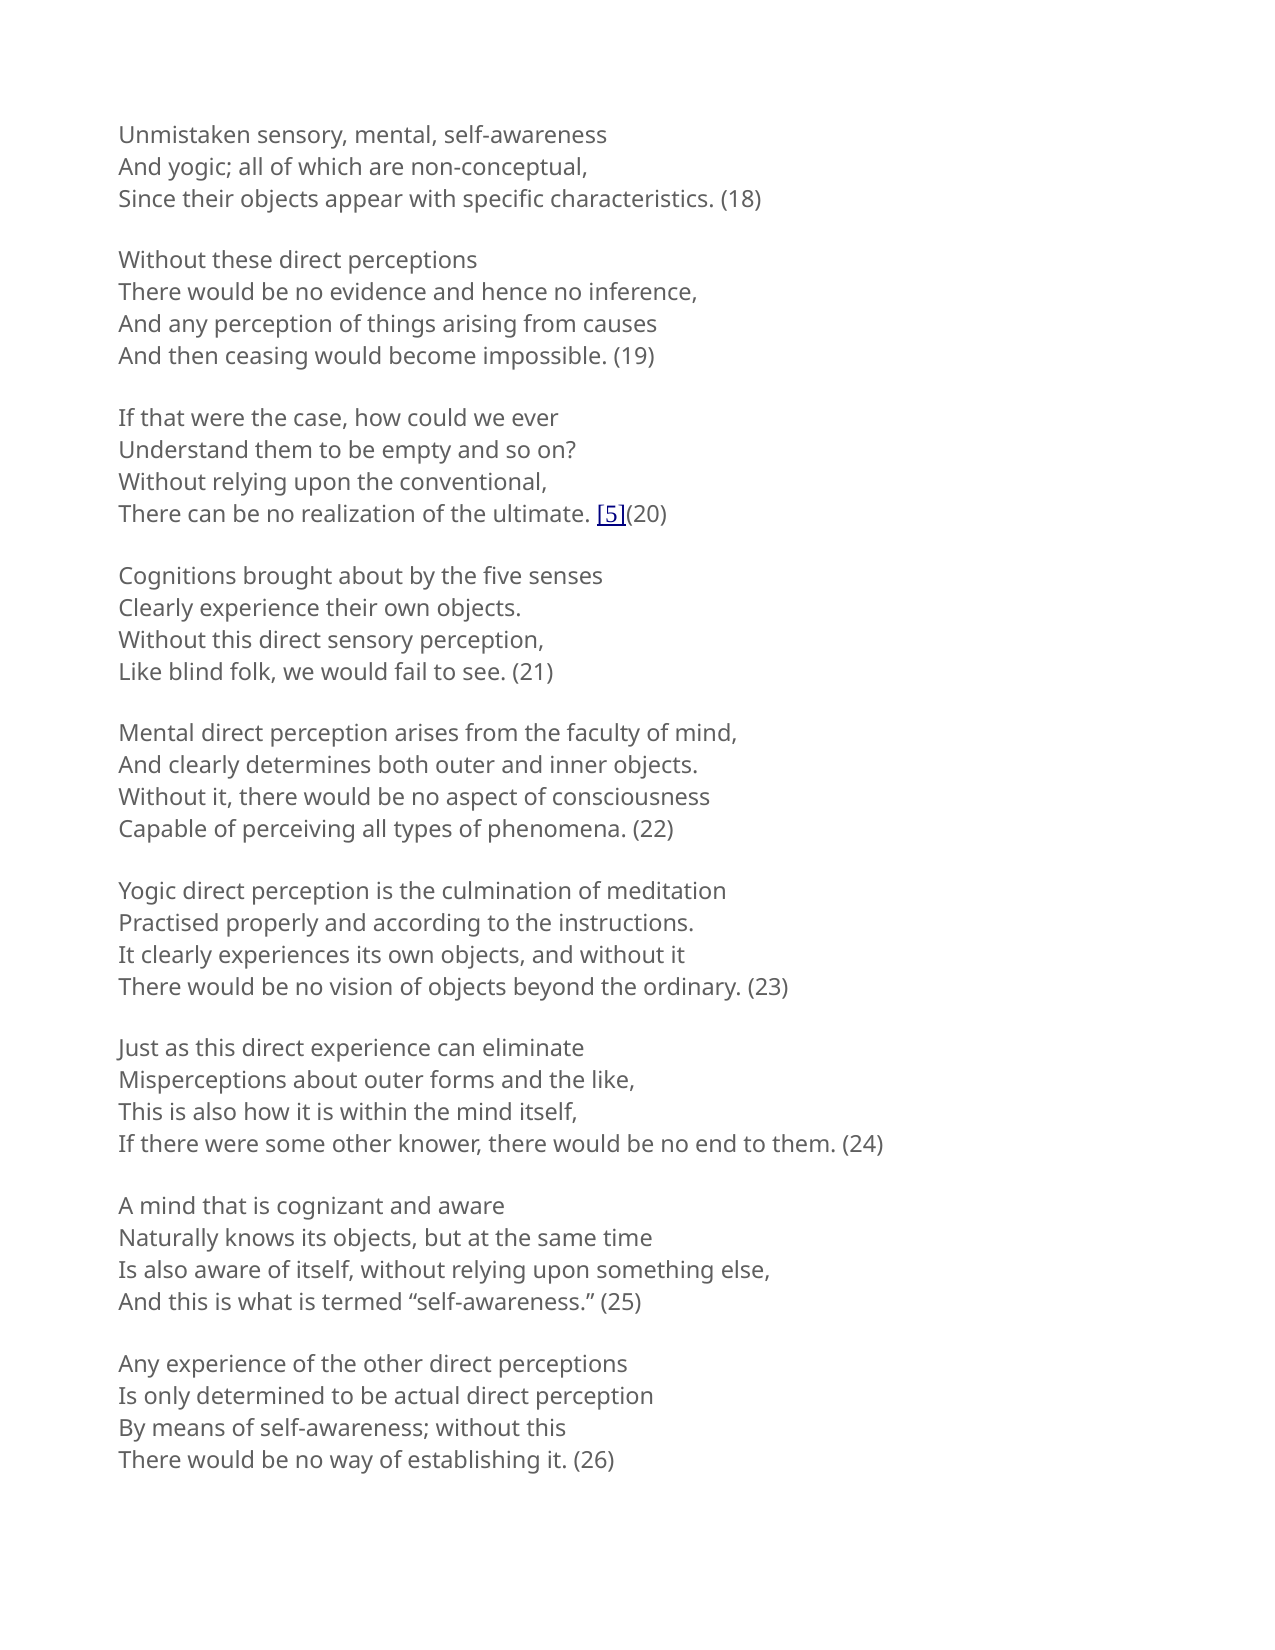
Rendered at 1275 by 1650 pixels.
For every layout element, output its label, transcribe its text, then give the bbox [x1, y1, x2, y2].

text Any experience of the other direct perceptions [118, 1347, 1157, 1379]
text If there were some other knower, there would be no end to them. (24) [118, 1128, 1157, 1160]
text Unmistaken sensory, mental, self-awareness [118, 118, 1157, 150]
text This is also how it is within the mind itself, [118, 1096, 1157, 1128]
text There would be no evidence and hence no inference, [118, 276, 1157, 308]
text And then ceasing would become impossible. (19) [118, 340, 1157, 372]
text Naturally knows its objects, but at the same time [118, 1221, 1157, 1253]
text And clearly determines both outer and inner objects. [118, 748, 1157, 781]
text And yogic; all of which are non-conceptual, [118, 150, 1157, 182]
text It clearly experiences its own objects, and without it [118, 938, 1157, 970]
text Cognitions brought about by the five senses [118, 559, 1157, 591]
text Practised properly and according to the instructions. [118, 906, 1157, 938]
text A mind that is cognizant and aware [118, 1189, 1157, 1221]
text Capable of perceiving all types of phenomena. (22) [118, 812, 1157, 844]
text By means of self-awareness; without this [118, 1411, 1157, 1443]
text Clearly experience their own objects. [118, 591, 1157, 623]
text Without these direct perceptions [118, 244, 1157, 276]
text There would be no way of establishing it. (26) [118, 1443, 1157, 1475]
text Yogic direct perception is the culmination of meditation [118, 874, 1157, 906]
text Since their objects appear with specific characteristics. (18) [118, 182, 1157, 214]
text Mental direct perception arises from the faculty of mind, [118, 717, 1157, 748]
text And this is what is termed “self-awareness.” (25) [118, 1285, 1157, 1317]
text Is only determined to be actual direct perception [118, 1379, 1157, 1411]
text There would be no vision of objects beyond the ordinary. (23) [118, 970, 1157, 1002]
text Misperceptions about outer forms and the like, [118, 1064, 1157, 1096]
text There can be no realization of the ultimate. [5](20) [118, 497, 1157, 529]
text Is also aware of itself, without relying upon something else, [118, 1253, 1157, 1285]
text Without this direct sensory perception, [118, 623, 1157, 655]
text And any perception of things arising from causes [118, 308, 1157, 340]
text If that were the case, how could we ever [118, 401, 1157, 433]
text Without it, there would be no aspect of consciousness [118, 781, 1157, 812]
text Like blind folk, we would fail to see. (21) [118, 655, 1157, 687]
text Without relying upon the conventional, [118, 465, 1157, 497]
text Just as this direct experience can eliminate [118, 1032, 1157, 1064]
text Understand them to be empty and so on? [118, 433, 1157, 465]
